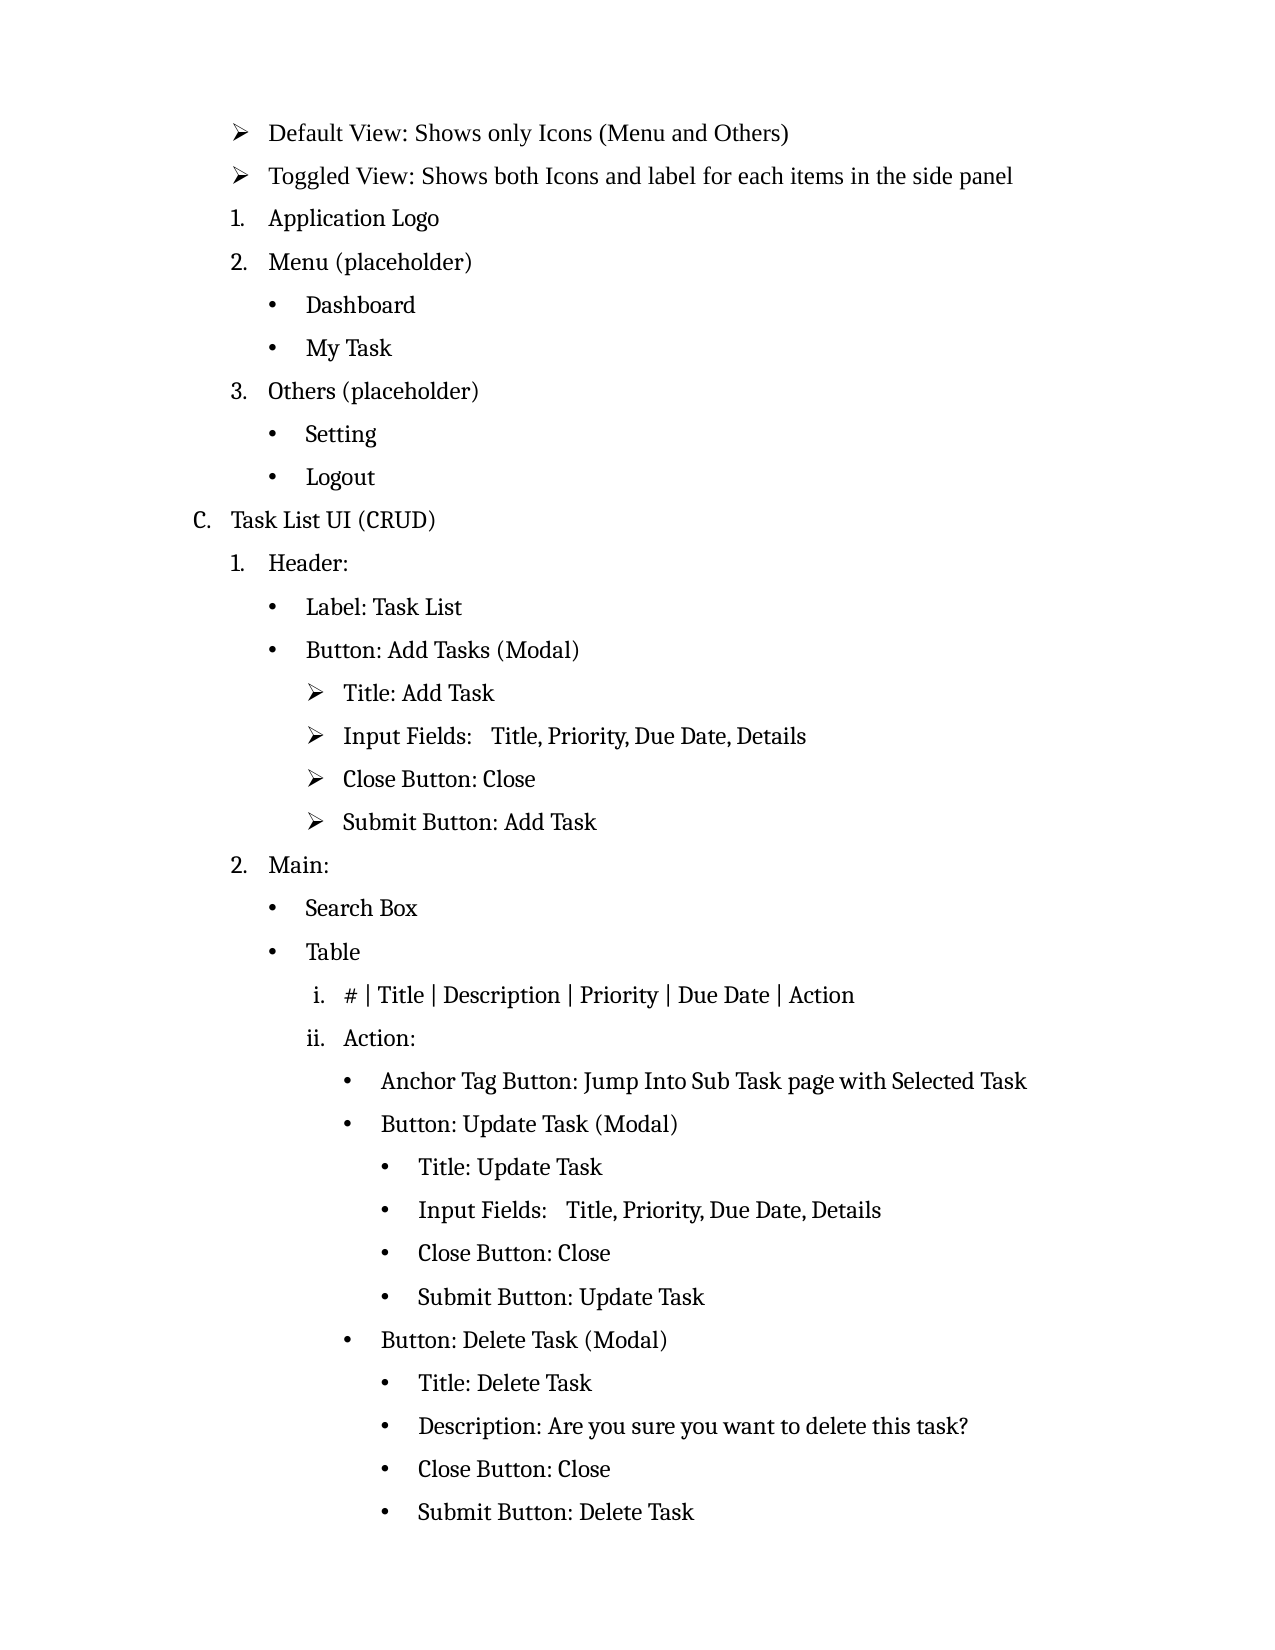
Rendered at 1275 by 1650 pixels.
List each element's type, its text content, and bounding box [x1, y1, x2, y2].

list Search Box [268, 894, 1157, 923]
list Label: Task List [268, 592, 1157, 621]
list Others (placeholder) [231, 377, 1157, 406]
list Input Fields: Title, Priority, Due Date, Details [381, 1196, 1157, 1225]
list Button: Add Tasks (Modal) [268, 636, 1157, 664]
list Description: Are you sure you want to delete this task? [381, 1412, 1157, 1441]
list My Task [268, 334, 1157, 362]
list Submit Button: Add Task [306, 808, 1157, 837]
list Title: Delete Task [381, 1369, 1157, 1397]
list Title: Update Task [381, 1153, 1157, 1182]
list Action: [325, 1024, 1157, 1052]
list Setting [268, 420, 1157, 449]
list Application Logo [231, 204, 1157, 233]
list Input Fields: Title, Priority, Due Date, Details [306, 722, 1157, 751]
list Submit Button: Delete Task [381, 1498, 1157, 1527]
list Close Button: Close [306, 765, 1157, 794]
list # | Title | Description | Priority | Due Date | Action [325, 981, 1157, 1009]
list Menu (placeholder) [231, 247, 1157, 276]
list Table [268, 937, 1157, 966]
list Title: Add Task [306, 679, 1157, 707]
list Button: Delete Task (Modal) [343, 1326, 1157, 1354]
list Close Button: Close [381, 1239, 1157, 1268]
list Button: Update Task (Modal) [343, 1110, 1157, 1139]
list Close Button: Close [381, 1455, 1157, 1484]
list Main: [231, 851, 1157, 880]
list Anchor Tag Button: Jump Into Sub Task page with Selected Task [343, 1067, 1157, 1096]
list Submit Button: Update Task [381, 1282, 1157, 1311]
list Task List UI (CRUD) [193, 506, 1157, 535]
list Header: [231, 549, 1157, 578]
list Default View: Shows only Icons (Menu and Others) [231, 118, 1157, 147]
list Dashboard [268, 291, 1157, 319]
list Logout [268, 463, 1157, 492]
list Toggled View: Shows both Icons and label for each items in the side panel [231, 161, 1157, 190]
